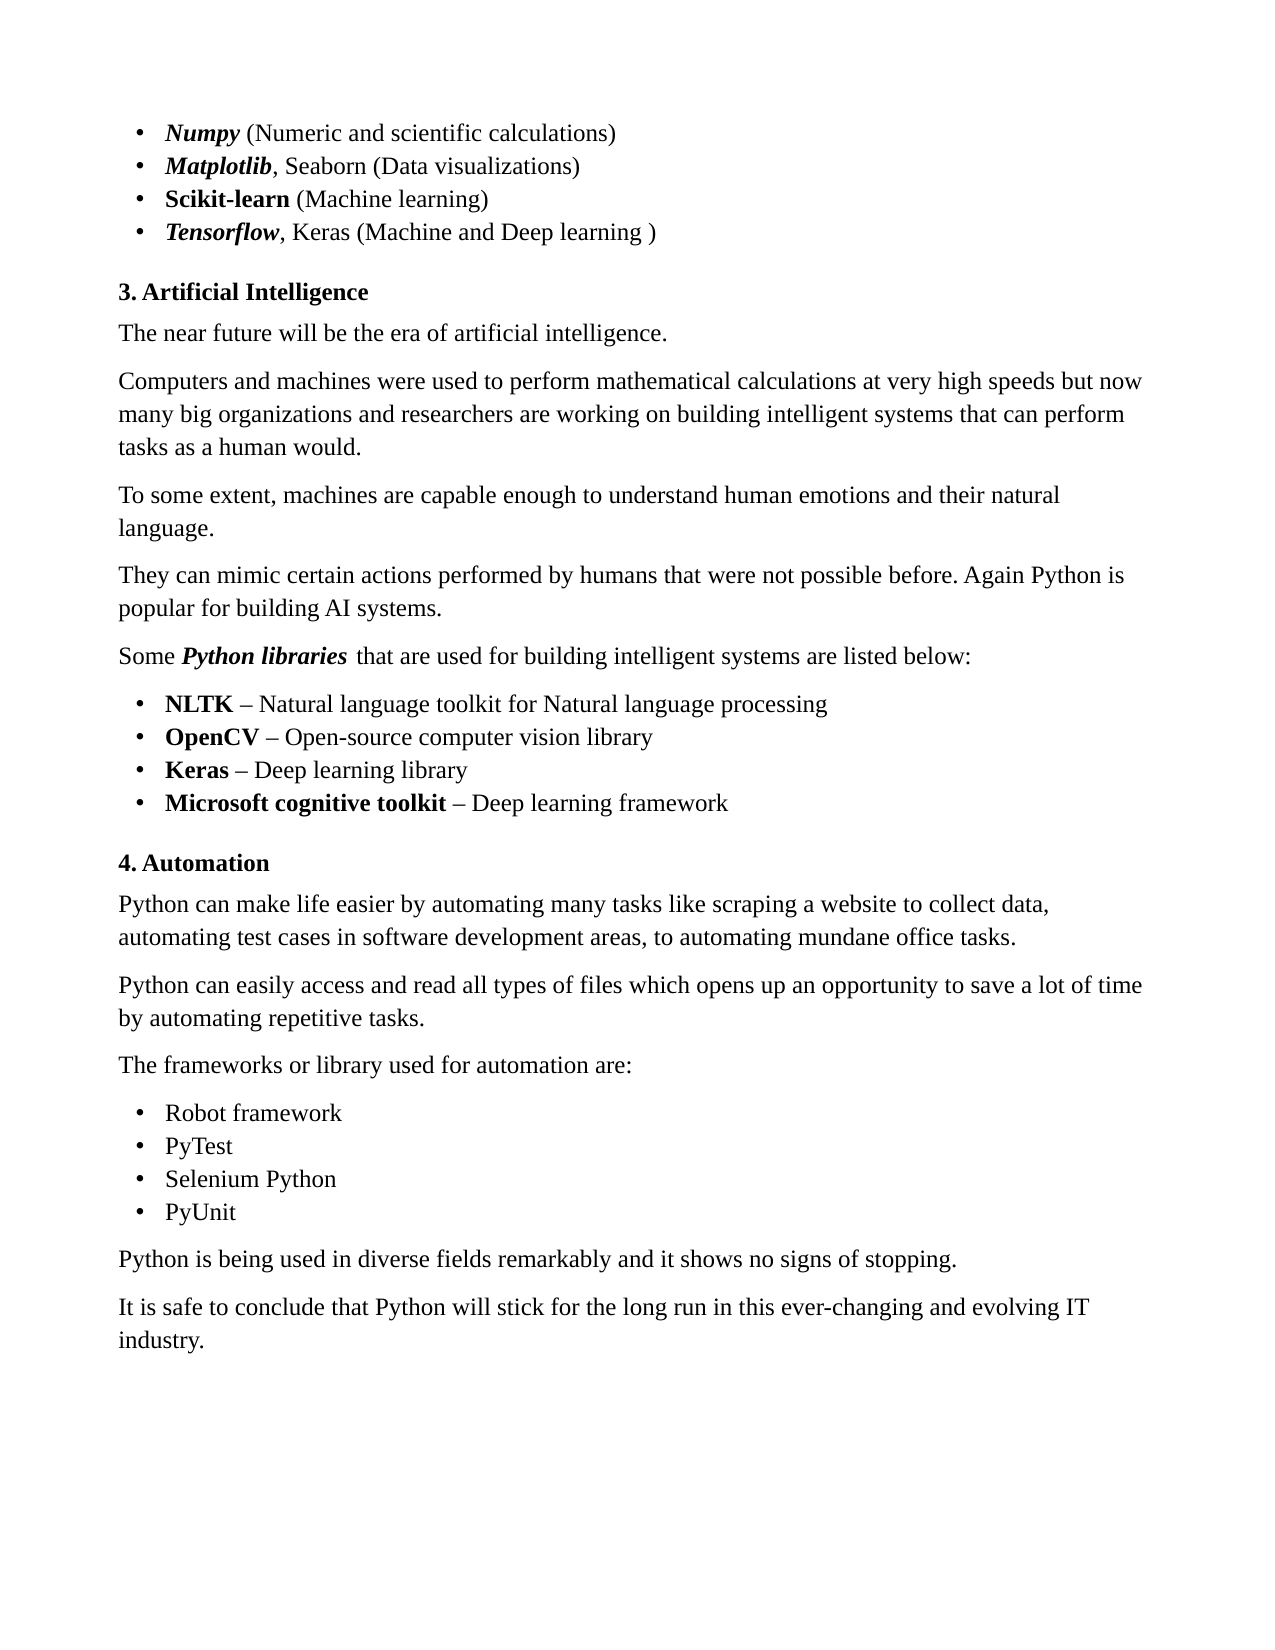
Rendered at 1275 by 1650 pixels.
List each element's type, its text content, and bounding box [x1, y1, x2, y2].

list Matplotlib, Seaborn (Data visualizations) [136, 151, 1157, 180]
text Python is being used in diverse fields remarkably and it shows no signs of stopping. [118, 1244, 1157, 1273]
list Tensorflow, Keras (Machine and Deep learning ) [136, 217, 1157, 246]
text The near future will be the era of artificial intelligence. [118, 318, 1157, 347]
list Keras – Deep learning library [136, 755, 1157, 783]
list Microsoft cognitive toolkit – Deep learning framework [136, 788, 1157, 816]
list PyUnit [136, 1197, 1157, 1226]
text It is safe to conclude that Python will stick for the long run in this ever-changing and evolving IT industry. [118, 1292, 1157, 1354]
text Some Python libraries that are used for building intelligent systems are listed below: [118, 641, 1157, 670]
list Selenium Python [136, 1164, 1157, 1193]
text Python can easily access and read all types of files which opens up an opportunity to save a lot of time by automating repetitive tasks. [118, 970, 1157, 1031]
text To some extent, machines are capable enough to understand human emotions and their natural language. [118, 480, 1157, 542]
list Numpy (Numeric and scientific calculations) [136, 118, 1157, 147]
list Scikit-learn (Machine learning) [136, 184, 1157, 213]
list PyTest [136, 1131, 1157, 1160]
subtitle 4. Automation [118, 848, 1157, 877]
text Python can make life easier by automating many tasks like scraping a website to collect data, automating test cases in software development areas, to automating mundane office tasks. [118, 889, 1157, 951]
subtitle 3. Artificial Intelligence [118, 277, 1157, 306]
text They can mimic certain actions performed by humans that were not possible before. Again Python is popular for building AI systems. [118, 560, 1157, 622]
list OpenCV – Open-source computer vision library [136, 722, 1157, 750]
text The frameworks or library used for automation are: [118, 1050, 1157, 1079]
text Computers and machines were used to perform mathematical calculations at very high speeds but now many big organizations and researchers are working on building intelligent systems that can perform tasks as a human would. [118, 366, 1157, 461]
list NLTK – Natural language toolkit for Natural language processing [136, 689, 1157, 717]
list Robot framework [136, 1098, 1157, 1127]
